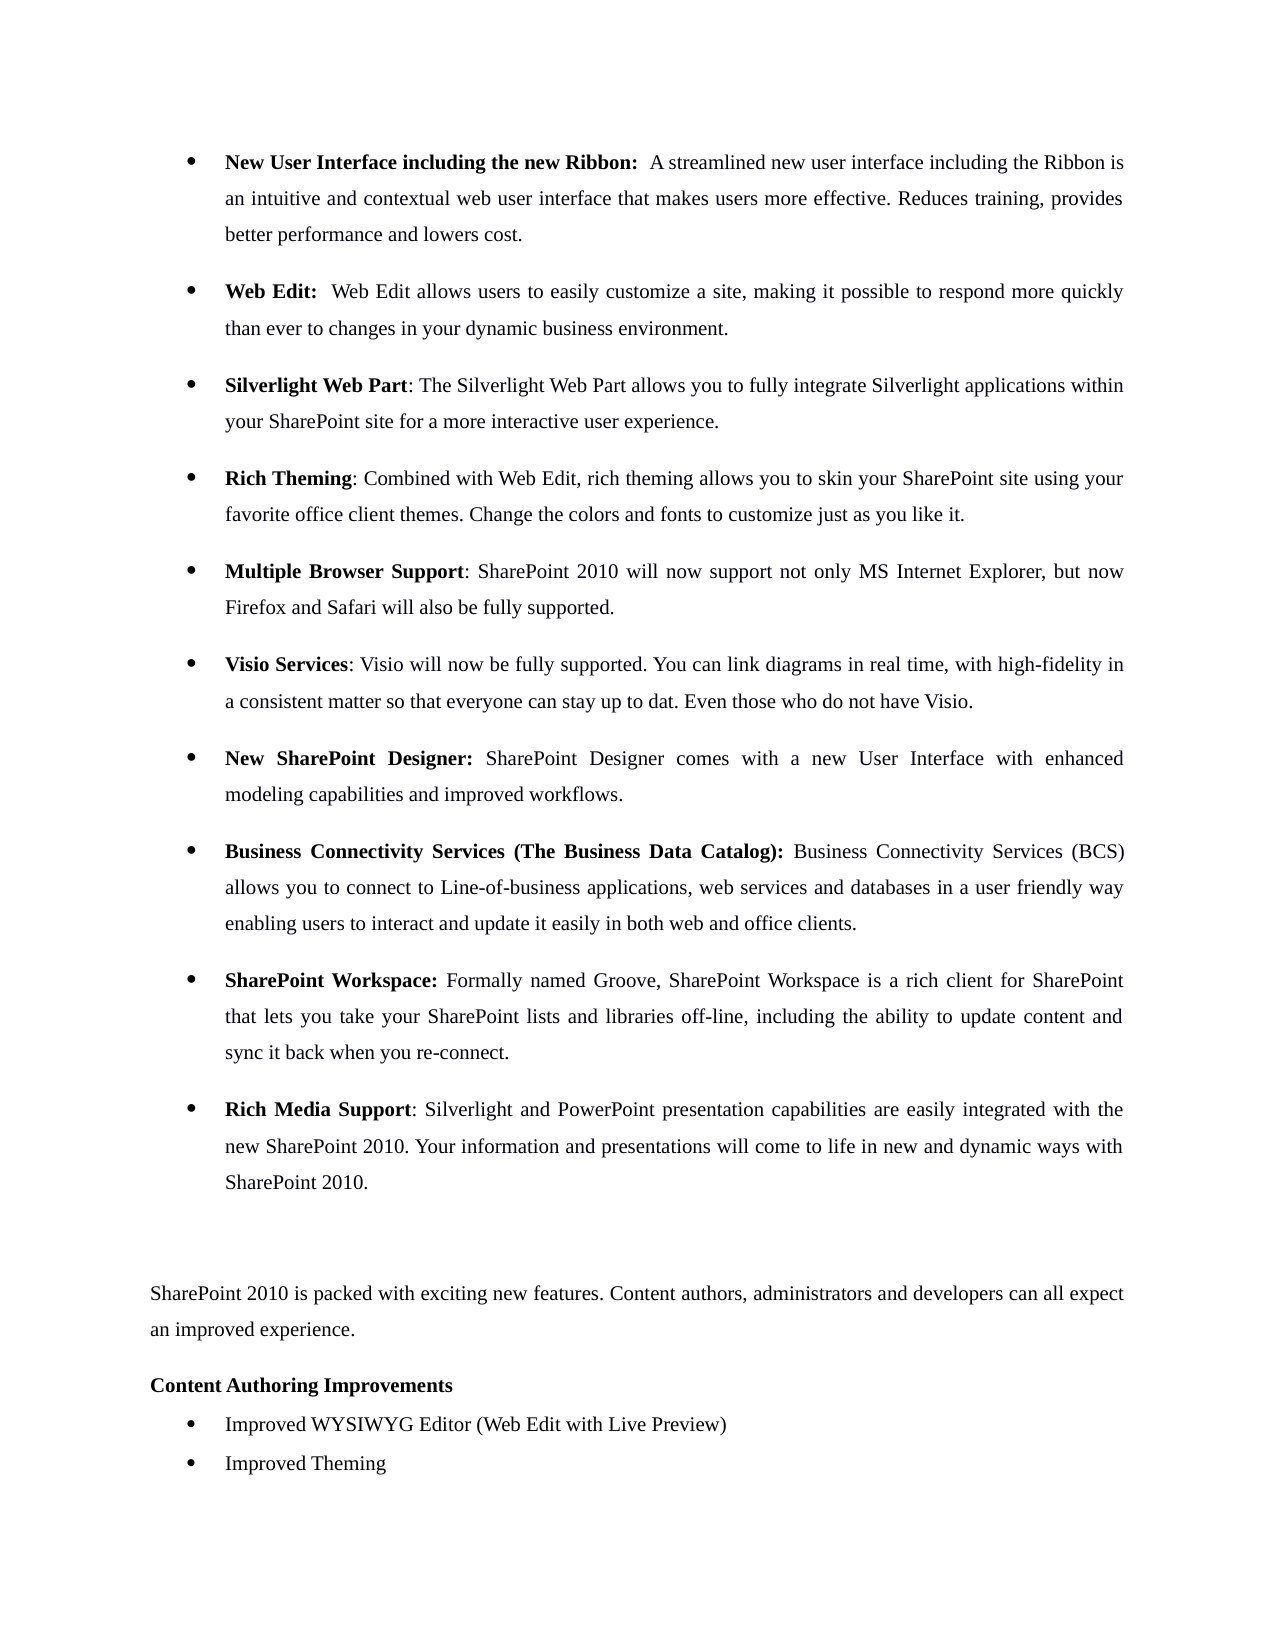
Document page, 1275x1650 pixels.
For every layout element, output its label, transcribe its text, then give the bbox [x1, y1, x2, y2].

list Rich Theming: Combined with Web Edit, rich theming allows you to skin your SharePoint site using your favorite office client themes. Change the colors and fonts to customize just as you like it. [187, 466, 1125, 526]
list Improved Theming [187, 1451, 1125, 1475]
list New SharePoint Designer: SharePoint Designer comes with a new User Interface with enhanced modeling capabilities and improved workflows. [187, 745, 1125, 806]
list Multiple Browser Support: SharePoint 2010 will now support not only MS Internet Explorer, but now Firefox and Safari will also be fully supported. [187, 559, 1125, 619]
list Silverlight Web Part: The Silverlight Web Part allows you to fully integrate Silverlight applications within your SharePoint site for a more interactive user experience. [187, 372, 1125, 433]
list Improved WYSIWYG Editor (Web Edit with Live Preview) [187, 1412, 1125, 1436]
text SharePoint 2010 is packed with exciting new features. Content authors, administrators and developers can all expect an improved experience. [150, 1280, 1125, 1341]
list Visio Services: Visio will now be fully supported. You can link diagrams in real time, with high-fidelity in a consistent matter so that everyone can stay up to dat. Even those who do not have Visio. [187, 652, 1125, 713]
text Content Authoring Improvements [150, 1373, 1125, 1397]
list Web Edit: Web Edit allows users to easily customize a site, making it possible to respond more quickly than ever to changes in your dynamic business environment. [187, 279, 1125, 340]
list Rich Media Support: Silverlight and PowerPoint presentation capabilities are easily integrated with the new SharePoint 2010. Your information and presentations will come to life in new and dynamic ways with SharePoint 2010. [187, 1097, 1125, 1194]
list SharePoint Workspace: Formally named Groove, SharePoint Workspace is a rich client for SharePoint that lets you take your SharePoint lists and libraries off-line, including the ability to update content and sync it back when you re-connect. [187, 968, 1125, 1064]
list New User Interface including the new Ribbon: A streamlined new user interface including the Ribbon is an intuitive and contextual web user interface that makes users more effective. Reduces training, provides better performance and lowers cost. [187, 150, 1125, 246]
list Business Connectivity Services (The Business Data Catalog): Business Connectivity Services (BCS) allows you to connect to Line-of-business applications, web services and databases in a user friendly way enabling users to interact and update it easily in both web and office clients. [187, 839, 1125, 935]
